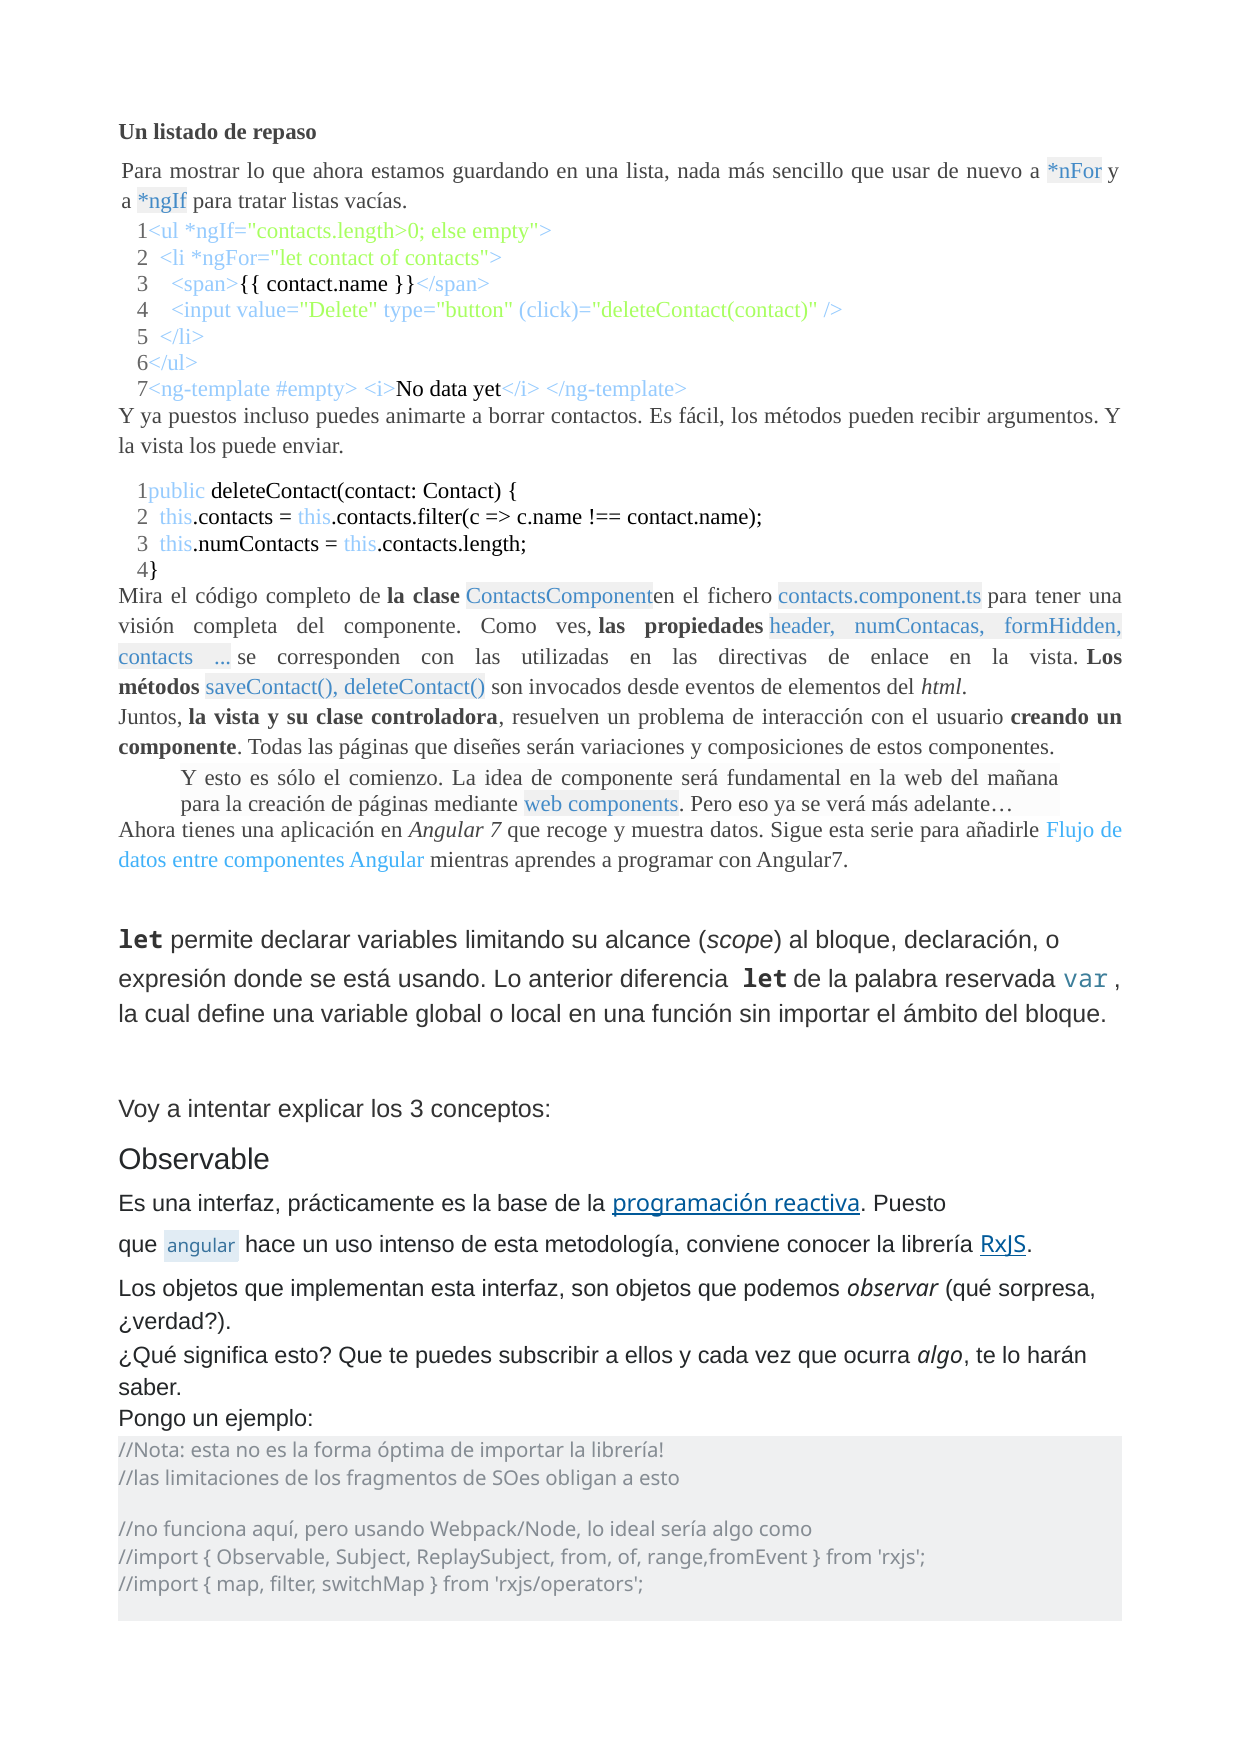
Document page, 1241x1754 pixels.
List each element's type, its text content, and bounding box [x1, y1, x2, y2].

table_header 1 2 3 4 5 6 7 [118, 218, 148, 402]
text //Nota: esta no es la forma óptima de importar la librería! [118, 1436, 1122, 1463]
text //import { map, filter, switchMap } from 'rxjs/operators'; [118, 1570, 1122, 1598]
text //las limitaciones de los fragmentos de SOes obligan a esto [118, 1463, 1122, 1491]
text Para mostrar lo que ahora estamos guardando en una lista, nada más sencillo que usar de nuevo a *nFor y a *ngIf para tratar listas vacías. [121, 157, 1119, 213]
table_header 1 2 3 4 [118, 477, 148, 582]
table_header public deleteContact(contact: Contact) { this.contacts = this.contacts.filter(c => c.name !== contact.name); this.numContacts = this.contacts.length; } [148, 477, 1151, 582]
text Pongo un ejemplo: [118, 1405, 1122, 1432]
text Y ya puestos incluso puedes animarte a borrar contactos. Es fácil, los métodos pueden recibir argumentos. Y la vista los puede enviar. [118, 402, 1122, 458]
text let permite declarar variables limitando su alcance (scope) al bloque, declaración, o expresión donde se está usando. Lo anterior diferencia let de la palabra reservada var , la cual define una variable global o local en una función sin importar el ámbito del bloque. [118, 921, 1122, 1028]
text //import { Observable, Subject, ReplaySubject, from, of, range,fromEvent } from 'rxjs'; [118, 1542, 1122, 1570]
text Y esto es sólo el comienzo. La idea de componente será fundamental en la web del mañana para la creación de páginas mediante web components. Pero eso ya se verá más adelante… [180, 763, 1060, 816]
text Juntos, la vista y su clase controladora, resuelven un problema de interacción con el usuario creando un componente. Todas las páginas que diseñes serán variaciones y composiciones de estos componentes. [118, 703, 1122, 760]
subtitle Es una interfaz, prácticamente es la base de la programación reactiva. Puesto que angular hace un uso intenso de esta metodología, conviene conocer la librería RxJS. [118, 1186, 1122, 1261]
text //no funciona aquí, pero usando Webpack/Node, lo ideal sería algo como [118, 1514, 1122, 1542]
text ¿Qué significa esto? Que te puedes subscribir a ellos y cada vez que ocurra algo, te lo harán saber. [118, 1338, 1122, 1401]
text Los objetos que implementan esta interfaz, son objetos que podemos observar (qué sorpresa, ¿verdad?). [118, 1271, 1122, 1334]
table_header <ul *ngIf="contacts.length>0; else empty"> <li *ngFor="let contact of contacts"> <span>{{ contact.name }}</span> <input value="Delete" type="button" (click)="deleteContact(contact)" /> </li> </ul> <ng-template #empty> <i>No data yet</i> </ng-template> [148, 218, 1240, 402]
subtitle Observable [118, 1142, 1122, 1176]
text Mira el código completo de la clase ContactsComponenten el fichero contacts.component.ts para tener una visión completa del componente. Como ves, las propiedades header, numContacas, formHidden, contacts ... se corresponden con las utilizadas en las directivas de enlace en la vista. Los métodos saveContact(), deleteContact() son invocados desde eventos de elementos del html. [118, 582, 1122, 699]
text Voy a intentar explicar los 3 conceptos: [118, 1094, 1122, 1123]
text Ahora tienes una aplicación en Angular 7 que recoge y muestra datos. Sigue esta serie para añadirle Flujo de datos entre componentes Angular mientras aprendes a programar con Angular7. [118, 816, 1122, 873]
subtitle Un listado de repaso [118, 118, 1122, 144]
